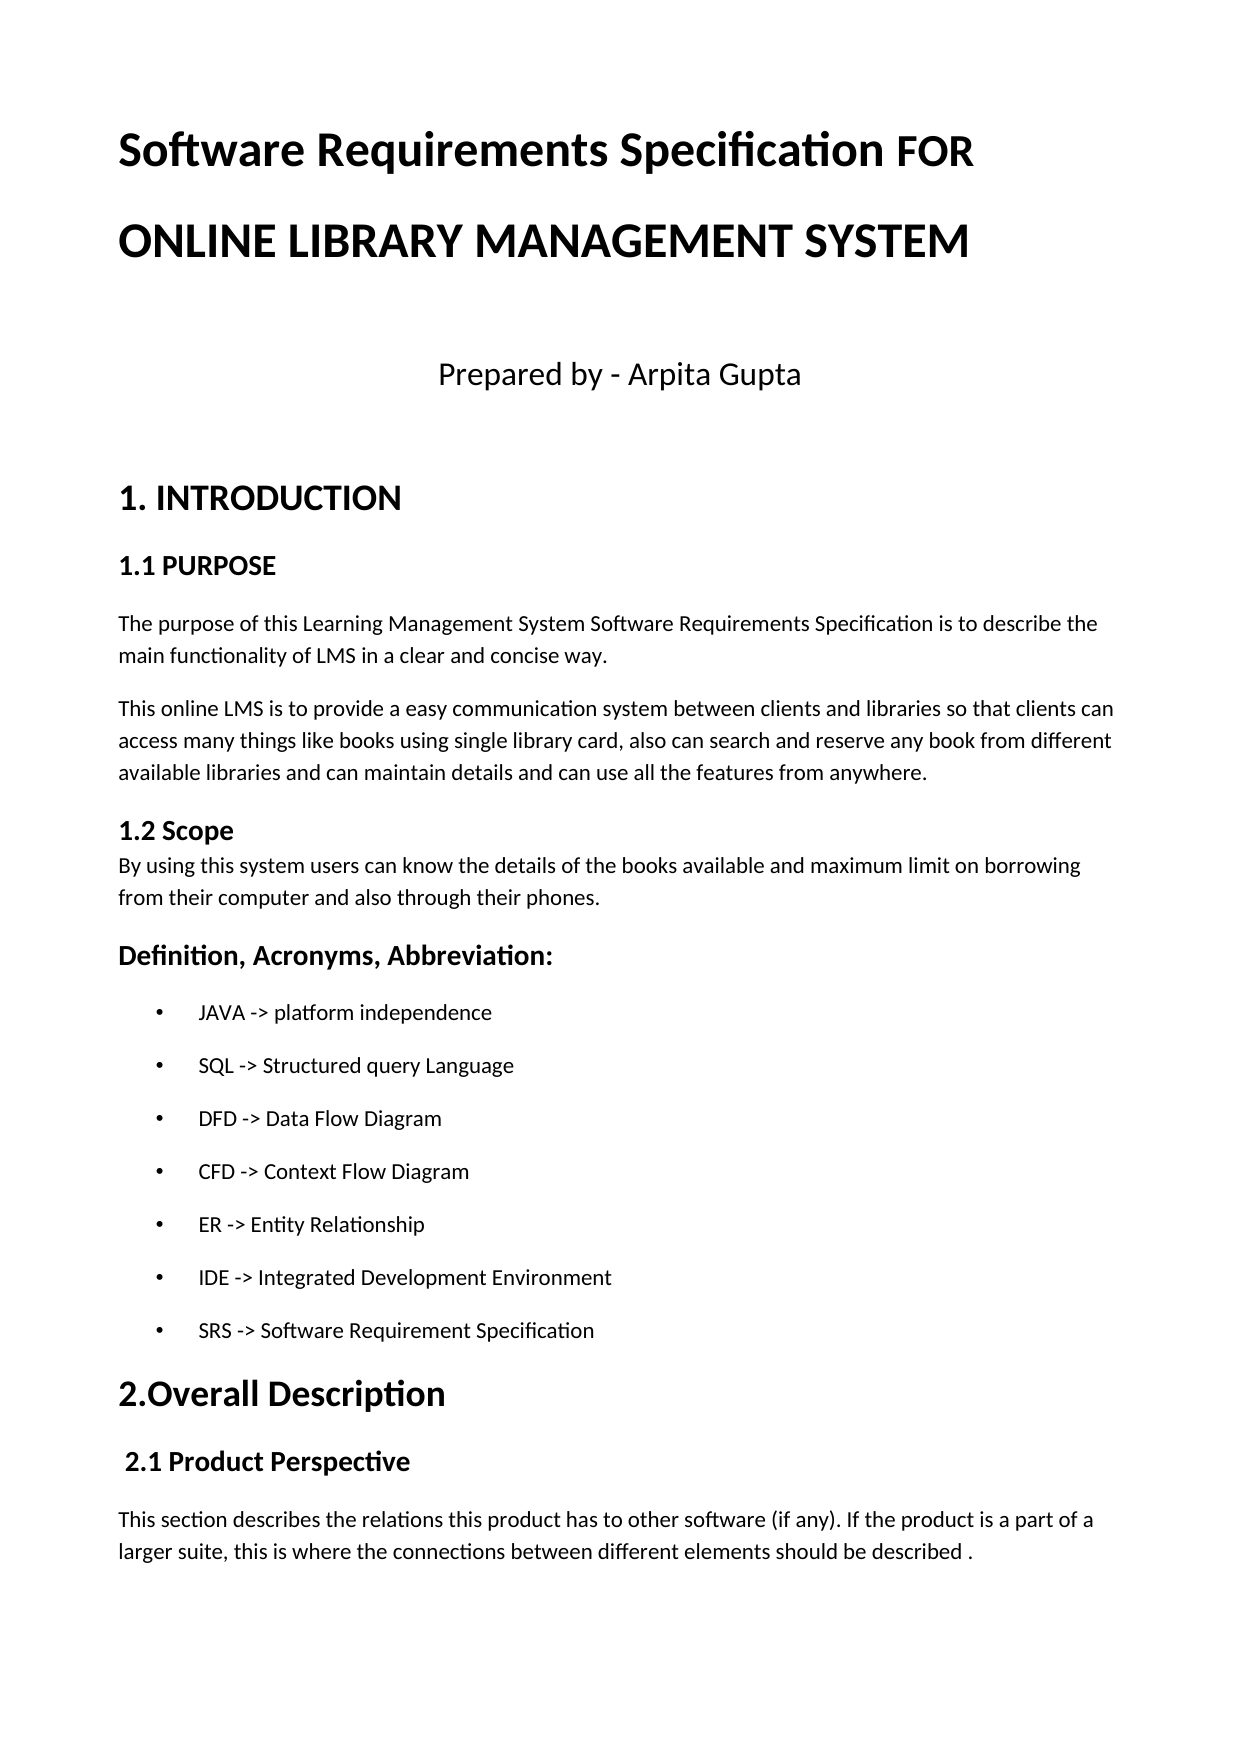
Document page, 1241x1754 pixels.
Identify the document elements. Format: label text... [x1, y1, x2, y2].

list IDE -> Integrated Development Environment [156, 1263, 1122, 1291]
text 2.1 Product Perspective [118, 1443, 1122, 1479]
list SQL -> Structured query Language [156, 1051, 1122, 1079]
text The purpose of this Learning Management System Software Requirements Specification is to describe the main functionality of LMS in a clear and concise way. [118, 609, 1122, 669]
text ONLINE LIBRARY MANAGEMENT SYSTEM [118, 209, 1122, 270]
text This section describes the relations this product has to other software (if any). If the product is a part of a larger suite, this is where the connections between different elements should be described . [118, 1505, 1122, 1565]
text Prepared by - Arpita Gupta [118, 353, 1122, 394]
list CFD -> Context Flow Diagram [156, 1157, 1122, 1185]
list JAVA -> platform independence [156, 998, 1122, 1026]
list SRS -> Software Requirement Specification [156, 1316, 1122, 1344]
text Software Requirements Specification FOR [118, 118, 1122, 179]
list DFD -> Data Flow Diagram [156, 1104, 1122, 1132]
text This online LMS is to provide a easy communication system between clients and libraries so that clients can access many things like books using single library card, also can search and reserve any book from different available libraries and can maintain details and can use all the features from anywhere. [118, 694, 1122, 787]
text 1. INTRODUCTION [118, 474, 1122, 519]
text Definition, Acronyms, Abbreviation: [118, 937, 1122, 972]
text 1.2 Scope By using this system users can know the details of the books available and maximum limit on borrowing from their computer and also through their phones. [118, 812, 1122, 912]
text 1.1 PURPOSE [118, 547, 1122, 583]
text 2.Overall Description [118, 1369, 1122, 1415]
list ER -> Entity Relationship [156, 1210, 1122, 1238]
